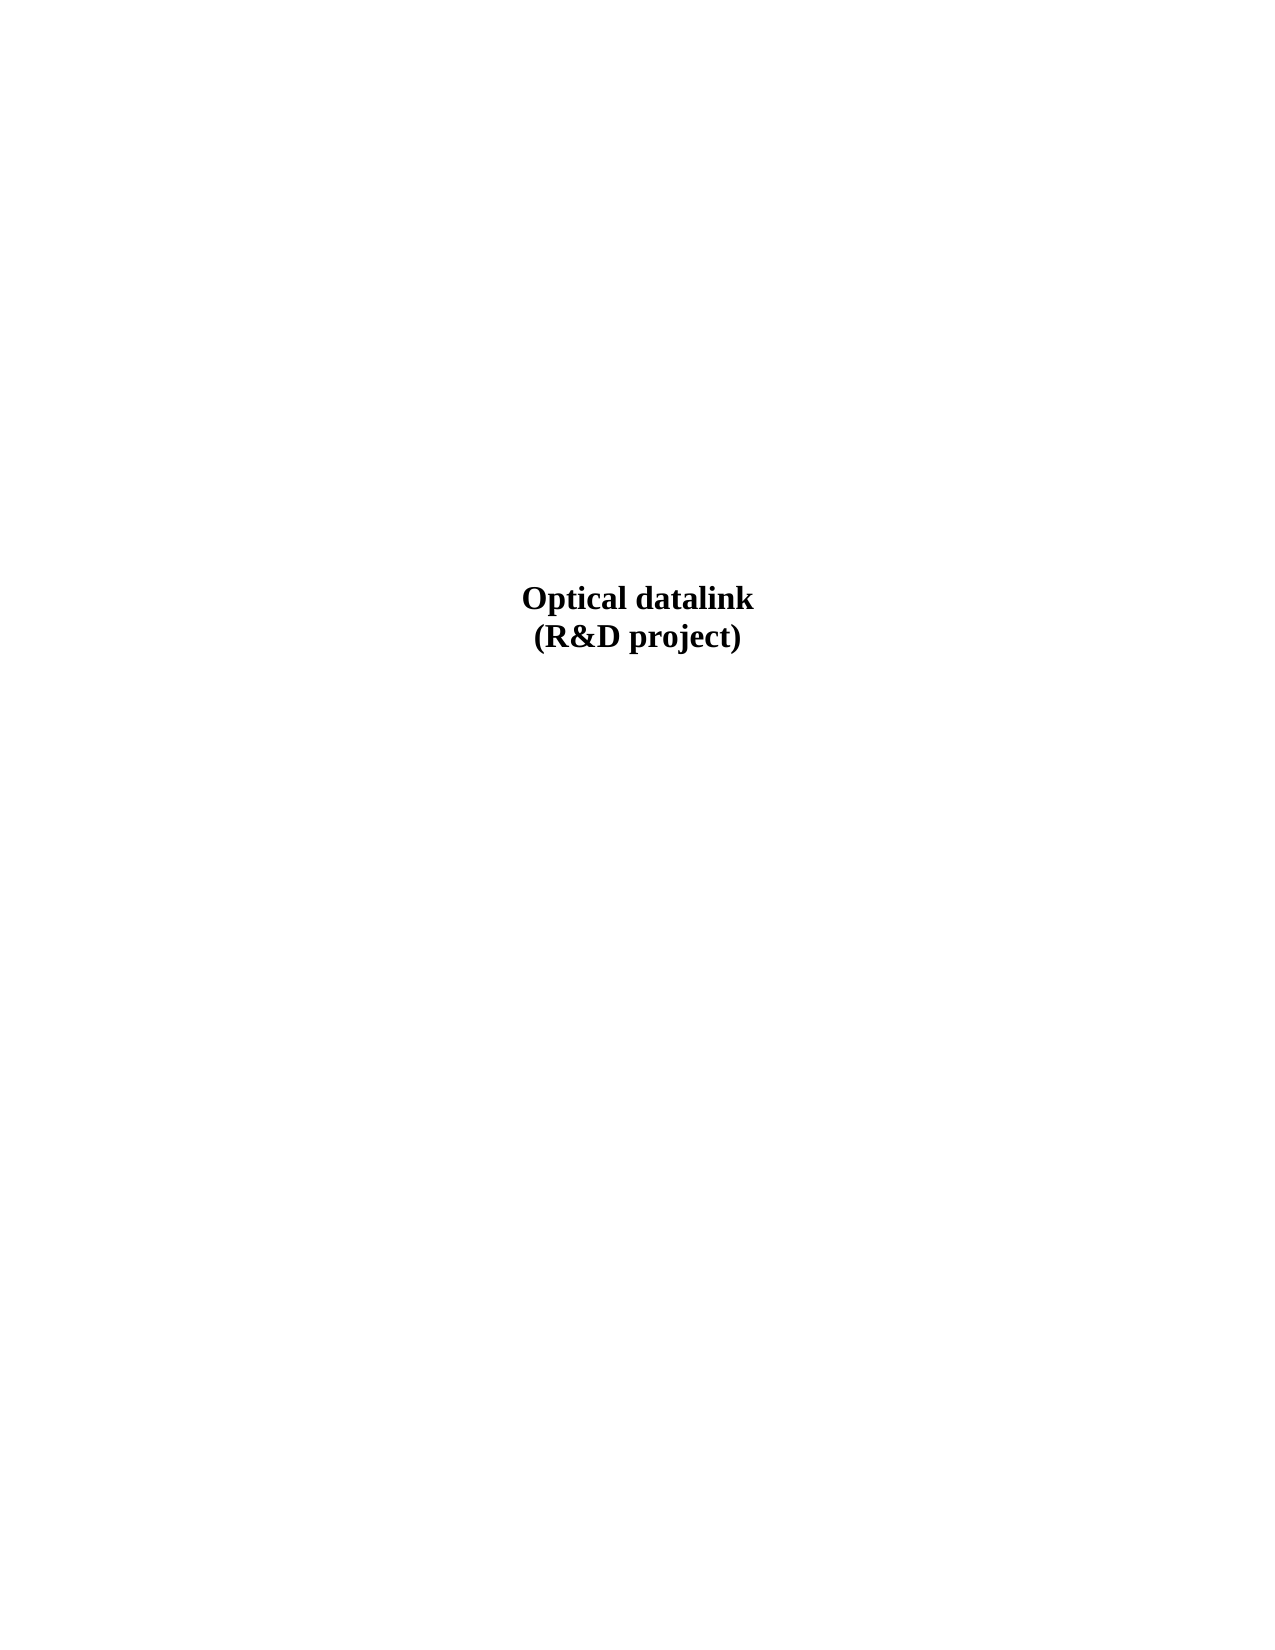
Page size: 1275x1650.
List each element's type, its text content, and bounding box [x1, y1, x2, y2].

text Optical datalink [118, 578, 1157, 616]
text (R&D project) [118, 616, 1157, 655]
